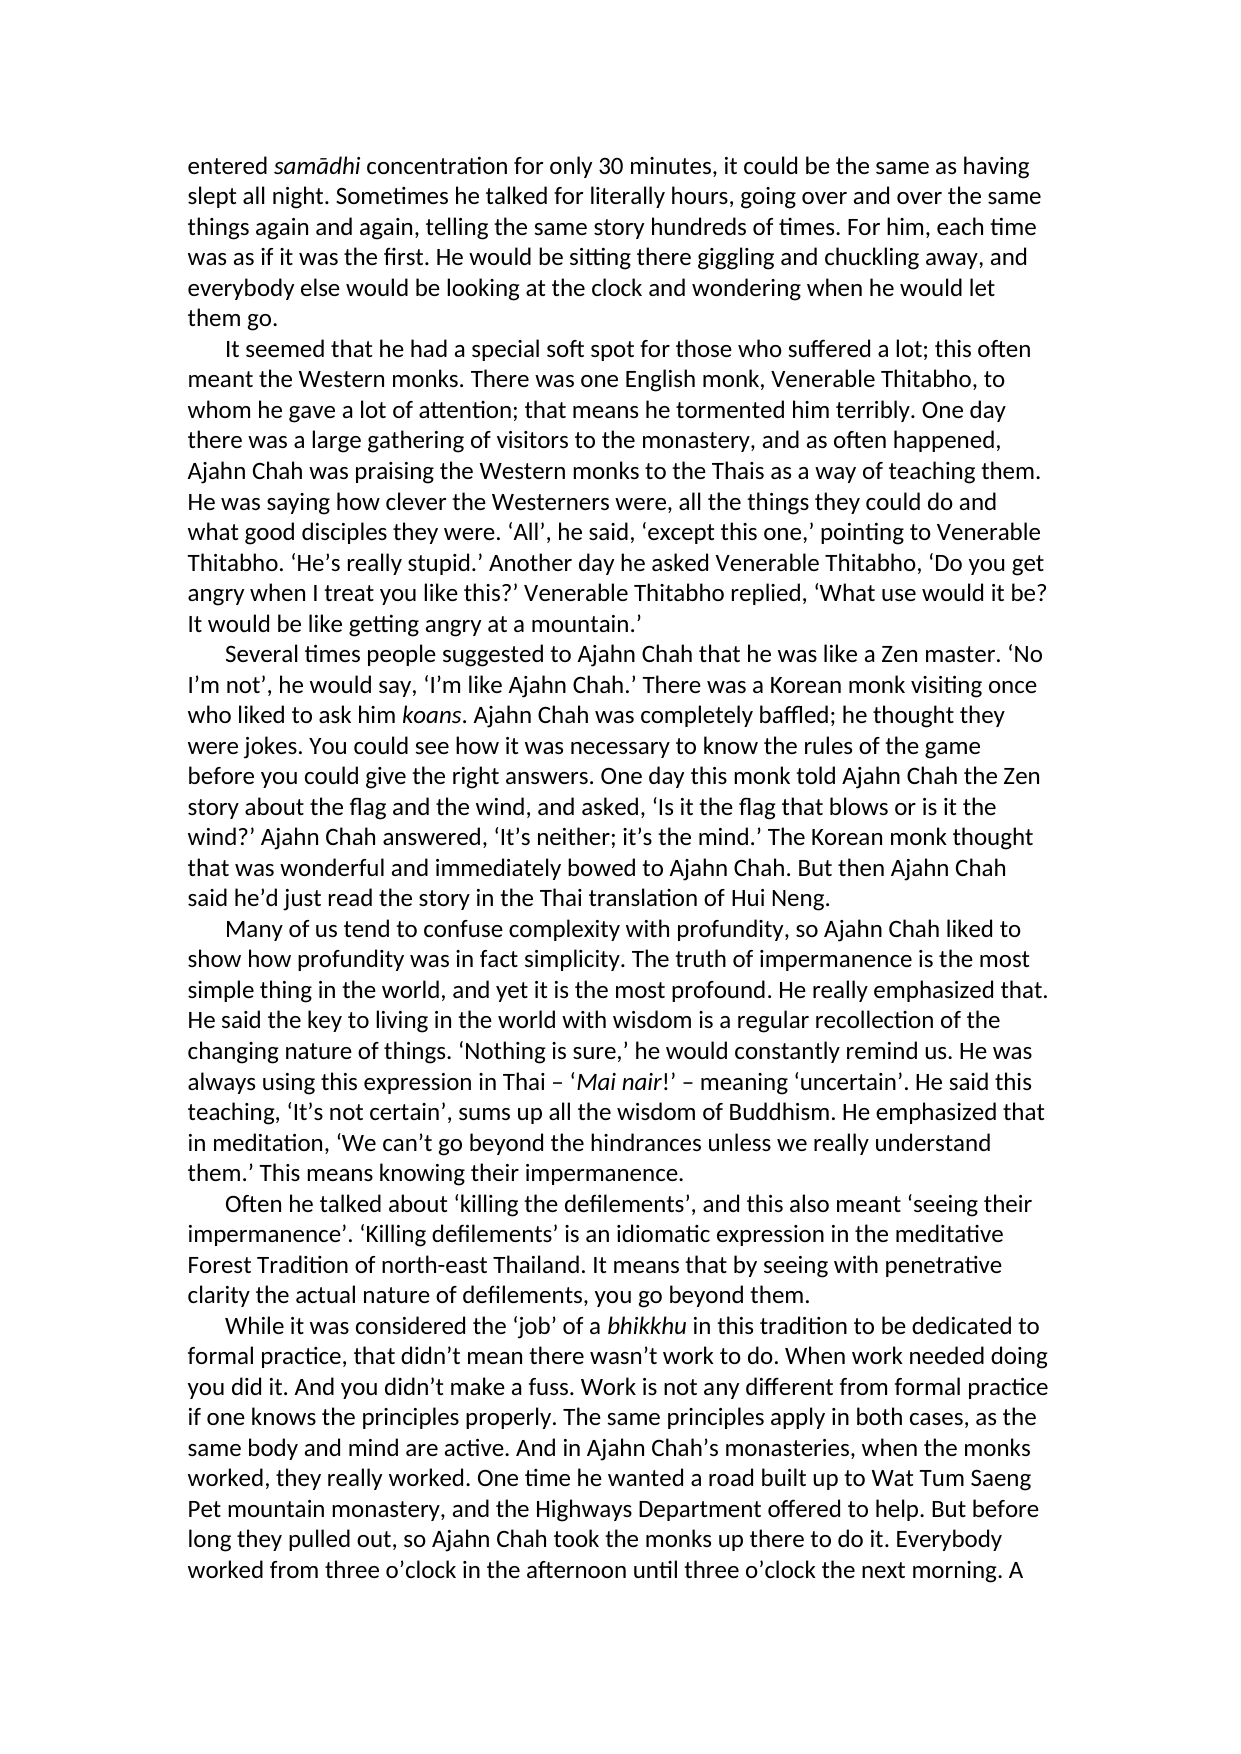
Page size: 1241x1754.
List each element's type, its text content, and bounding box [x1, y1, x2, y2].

text It seemed that he had a special soft spot for those who suffered a lot; this often meant the Western monks. There was one English monk, Venerable Thitabho, to whom he gave a lot of attention; that means he tormented him terribly. One day there was a large gathering of visitors to the monastery, and as often happened, Ajahn Chah was praising the Western monks to the Thais as a way of teaching them. He was saying how clever the Westerners were, all the things they could do and what good disciples they were. ‘All’, he said, ‘except this one,’ pointing to Venerable Thitabho. ‘He’s really stupid.’ Another day he asked Venerable Thitabho, ‘Do you get angry when I treat you like this?’ Venerable Thitabho replied, ‘What use would it be? It would be like getting angry at a mountain.’ [187, 333, 1053, 638]
text Often he talked about ‘killing the defilements’, and this also meant ‘seeing their impermanence’. ‘Killing defilements’ is an idiomatic expression in the meditative Forest Tradition of north-east Thailand. It means that by seeing with penetrative clarity the actual nature of defilements, you go beyond them. [187, 1188, 1053, 1310]
text Many of us tend to confuse complexity with profundity, so Ajahn Chah liked to show how profundity was in fact simplicity. The truth of impermanence is the most simple thing in the world, and yet it is the most profound. He really emphasized that. He said the key to living in the world with wisdom is a regular recollection of the changing nature of things. ‘Nothing is sure,’ he would constantly remind us. He was always using this expression in Thai – ‘Mai nair!’ – meaning ‘uncertain’. He said this teaching, ‘It’s not certain’, sums up all the wisdom of Buddhism. He emphasized that in meditation, ‘We can’t go beyond the hindrances unless we really understand them.’ This means knowing their impermanence. [187, 913, 1053, 1188]
text While it was considered the ‘job’ of a bhikkhu in this tradition to be dedicated to formal practice, that didn’t mean there wasn’t work to do. When work needed doing you did it. And you didn’t make a fuss. Work is not any different from formal practice if one knows the principles properly. The same principles apply in both cases, as the same body and mind are active. And in Ajahn Chah’s monasteries, when the monks worked, they really worked. One time he wanted a road built up to Wat Tum Saeng Pet mountain monastery, and the Highways Department offered to help. But before long they pulled out, so Ajahn Chah took the monks up there to do it. Everybody worked from three o’clock in the afternoon until three o’clock the next morning. A [187, 1310, 1053, 1584]
text entered samādhi concentration for only 30 minutes, it could be the same as having slept all night. Sometimes he talked for literally hours, going over and over the same things again and again, telling the same story hundreds of times. For him, each time was as if it was the first. He would be sitting there giggling and chuckling away, and everybody else would be looking at the clock and wondering when he would let them go. [187, 150, 1053, 333]
text Several times people suggested to Ajahn Chah that he was like a Zen master. ‘No I’m not’, he would say, ‘I’m like Ajahn Chah.’ There was a Korean monk visiting once who liked to ask him koans. Ajahn Chah was completely baffled; he thought they were jokes. You could see how it was necessary to know the rules of the game before you could give the right answers. One day this monk told Ajahn Chah the Zen story about the flag and the wind, and asked, ‘Is it the flag that blows or is it the wind?’ Ajahn Chah answered, ‘It’s neither; it’s the mind.’ The Korean monk thought that was wonderful and immediately bowed to Ajahn Chah. But then Ajahn Chah said he’d just read the story in the Thai translation of Hui Neng. [187, 638, 1053, 913]
